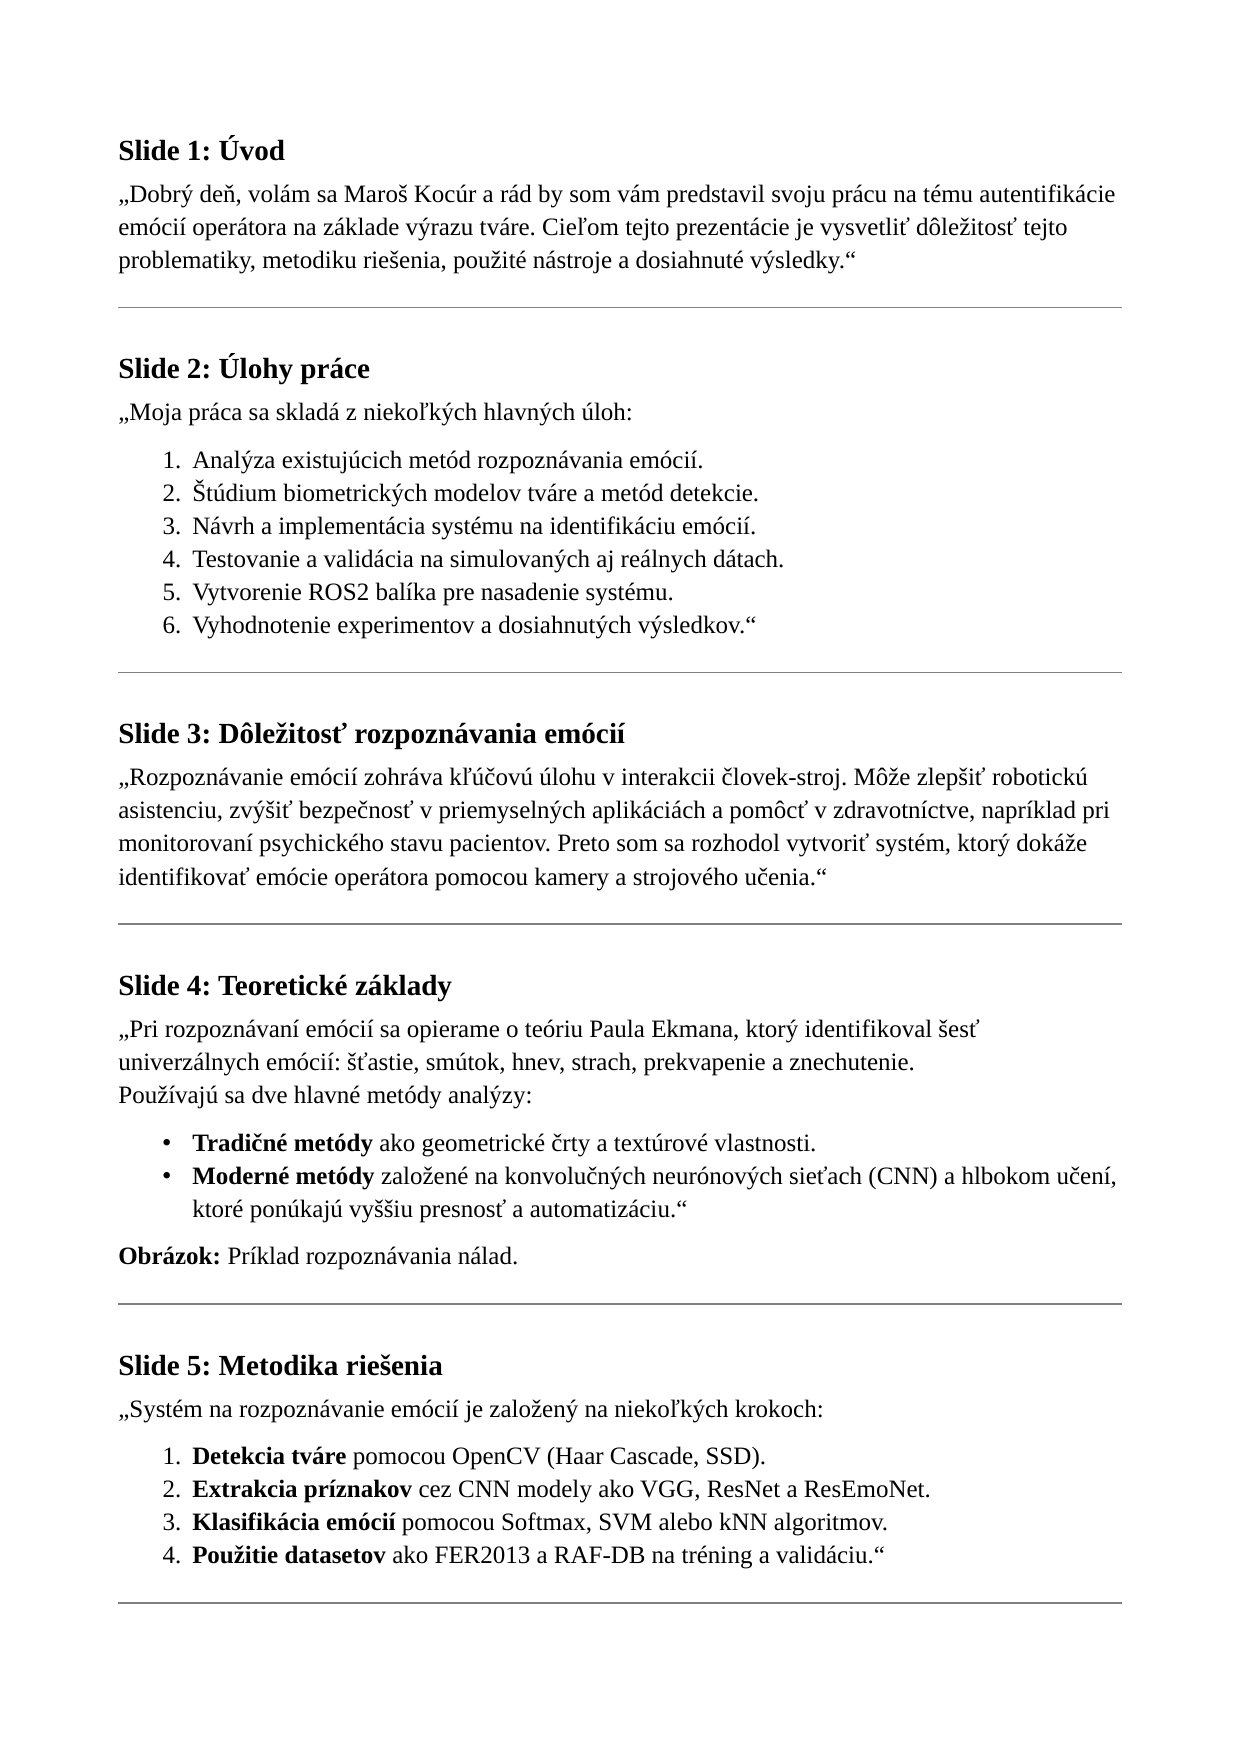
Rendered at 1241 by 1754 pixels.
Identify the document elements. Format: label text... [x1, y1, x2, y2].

list Detekcia tváre pomocou OpenCV (Haar Cascade, SSD). [162, 1441, 1122, 1470]
text Obrázok: Príklad rozpoznávania nálad. [118, 1241, 1122, 1270]
subtitle Slide 4: Teoretické základy [118, 968, 1122, 1002]
text „Dobrý deň, volám sa Maroš Kocúr a rád by som vám predstavil svoju prácu na tému autentifikácie emócií operátora na základe výrazu tváre. Cieľom tejto prezentácie je vysvetliť dôležitosť tejto problematiky, metodiku riešenia, použité nástroje a dosiahnuté výsledky.“ [118, 179, 1122, 273]
list Štúdium biometrických modelov tváre a metód detekcie. [162, 478, 1122, 507]
text „Moja práca sa skladá z niekoľkých hlavných úloh: [118, 397, 1122, 426]
list Klasifikácia emócií pomocou Softmax, SVM alebo kNN algoritmov. [162, 1507, 1122, 1536]
list Návrh a implementácia systému na identifikáciu emócií. [162, 511, 1122, 540]
subtitle Slide 5: Metodika riešenia [118, 1348, 1122, 1381]
list Použitie datasetov ako FER2013 a RAF-DB na tréning a validáciu.“ [162, 1541, 1122, 1569]
text „Pri rozpoznávaní emócií sa opierame o teóriu Paula Ekmana, ktorý identifikoval šesť univerzálnych emócií: šťastie, smútok, hnev, strach, prekvapenie a znechutenie. Používajú sa dve hlavné metódy analýzy: [118, 1014, 1122, 1109]
text „Systém na rozpoznávanie emócií je založený na niekoľkých krokoch: [118, 1394, 1122, 1423]
text „Rozpoznávanie emócií zohráva kľúčovú úlohu v interakcii človek-stroj. Môže zlepšiť robotickú asistenciu, zvýšiť bezpečnosť v priemyselných aplikáciách a pomôcť v zdravotníctve, napríklad pri monitorovaní psychického stavu pacientov. Preto som sa rozhodol vytvoriť systém, ktorý dokáže identifikovať emócie operátora pomocou kamery a strojového učenia.“ [118, 762, 1122, 890]
list Moderné metódy založené na konvolučných neurónových sieťach (CNN) a hlbokom učení, ktoré ponúkajú vyššiu presnosť a automatizáciu.“ [162, 1161, 1122, 1222]
list Testovanie a validácia na simulovaných aj reálnych dátach. [162, 544, 1122, 573]
subtitle Slide 3: Dôležitosť rozpoznávania emócií [118, 716, 1122, 750]
subtitle Slide 1: Úvod [118, 133, 1122, 166]
list Tradičné metódy ako geometrické črty a textúrové vlastnosti. [162, 1128, 1122, 1156]
list Analýza existujúcich metód rozpoznávania emócií. [162, 445, 1122, 474]
list Extrakcia príznakov cez CNN modely ako VGG, ResNet a ResEmoNet. [162, 1474, 1122, 1503]
list Vyhodnotenie experimentov a dosiahnutých výsledkov.“ [162, 610, 1122, 639]
list Vytvorenie ROS2 balíka pre nasadenie systému. [162, 577, 1122, 606]
subtitle Slide 2: Úlohy práce [118, 351, 1122, 385]
